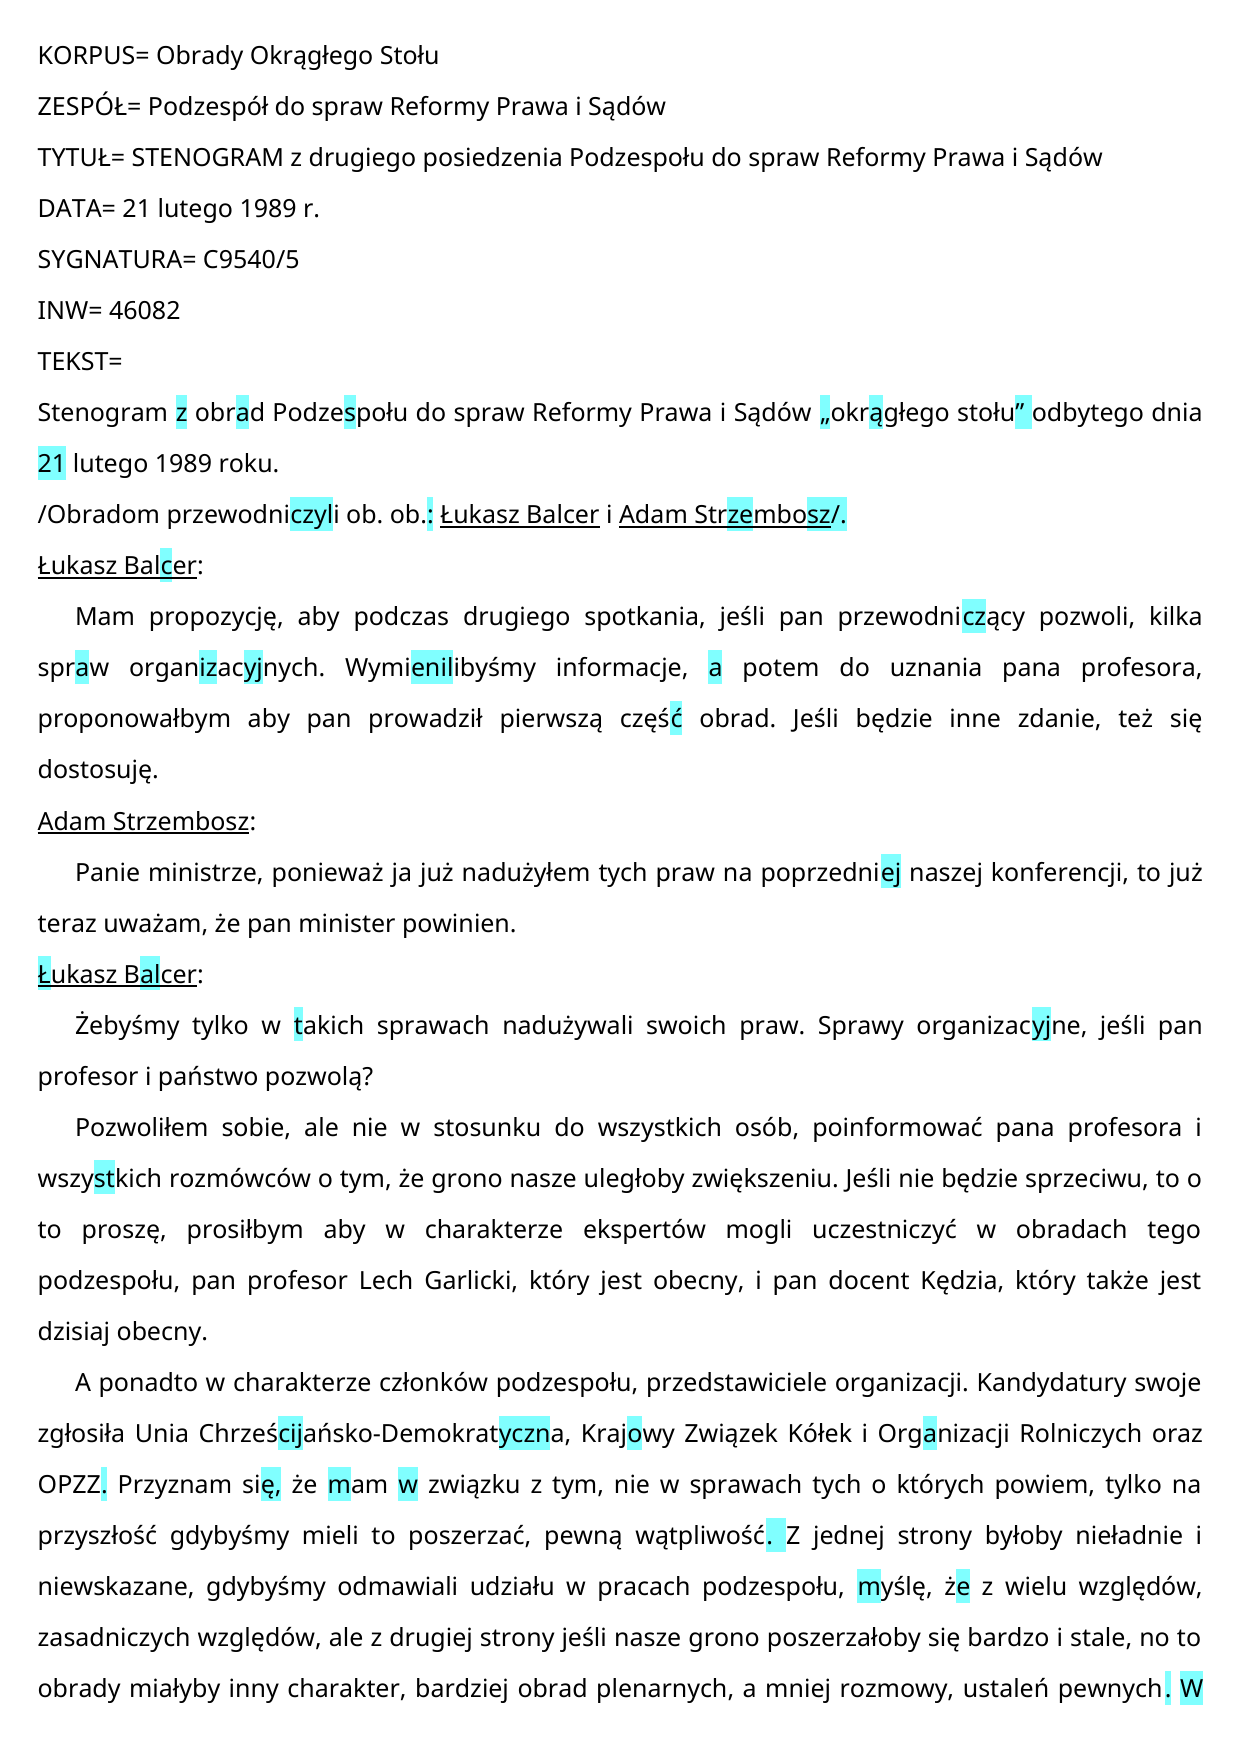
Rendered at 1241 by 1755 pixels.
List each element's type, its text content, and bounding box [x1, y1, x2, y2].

text A ponadto w charakterze członków podzespołu, przedstawiciele organizacji. Kandydatury swoje zgłosiła Unia Chrześcijańsko-Demokratyczna, Krajowy Związek Kółek i Organizacji Rolniczych oraz OPZZ. Przyznam się, że mam w związku z tym, nie w sprawach tych o których powiem, tylko na przyszłość gdybyśmy mieli to poszerzać, pewną wątpliwość. Z jednej strony byłoby nieładnie i niewskazane, gdybyśmy odmawiali udziału w pracach podzespołu, myślę, że z wielu względów, zasadniczych względów, ale z drugiej strony jeśli nasze grono poszerzałoby się bardzo i stale, no to obrady miałyby inny charakter, bardziej obrad plenarnych, a mniej rozmowy, ustaleń pewnych. W [37, 1364, 1203, 1705]
text SYGNATURA= C9540/5 [37, 242, 1203, 276]
text ZESPÓŁ= Podzespół do spraw Reformy Prawa i Sądów [37, 88, 1203, 123]
text /Obradom przewodniczyli ob. ob.: Łukasz Balcer i Adam Strzembosz/. [37, 497, 1203, 531]
text KORPUS= Obrady Okrągłego Stołu [37, 37, 1203, 72]
text Adam Strzembosz: [37, 803, 1203, 837]
text Łukasz Balcer: [37, 548, 1203, 582]
text TYTUŁ= STENOGRAM z drugiego posiedzenia Podzespołu do spraw Reformy Prawa i Sądów [37, 139, 1203, 174]
text Mam propozycję, aby podczas drugiego spotkania, jeśli pan przewodniczący pozwoli, kilka spraw organizacyjnych. Wymienilibyśmy informacje, a potem do uznania pana profesora, proponowałbym aby pan prowadził pierwszą część obrad. Jeśli będzie inne zdanie, też się dostosuję. [37, 599, 1203, 786]
text Żebyśmy tylko w takich sprawach nadużywali swoich praw. Sprawy organizacyjne, jeśli pan profesor i państwo pozwolą? [37, 1007, 1203, 1092]
text Panie ministrze, ponieważ ja już nadużyłem tych praw na poprzedniej naszej konferencji, to już teraz uważam, że pan minister powinien. [37, 854, 1203, 939]
text Łukasz Balcer: [37, 956, 1203, 990]
text TEKST= [37, 344, 1203, 378]
text DATA= 21 lutego 1989 r. [37, 191, 1203, 225]
text Pozwoliłem sobie, ale nie w stosunku do wszystkich osób, poinformować pana profesora i wszystkich rozmówców o tym, że grono nasze uległoby zwiększeniu. Jeśli nie będzie sprzeciwu, to o to proszę, prosiłbym aby w charakterze ekspertów mogli uczestniczyć w obradach tego podzespołu, pan profesor Lech Garlicki, który jest obecny, i pan docent Kędzia, który także jest dzisiaj obecny. [37, 1109, 1203, 1348]
text INW= 46082 [37, 293, 1203, 327]
text Stenogram z obrad Podzespołu do spraw Reformy Prawa i Sądów „okrągłego stołu” odbytego dnia 21 lutego 1989 roku. [37, 395, 1203, 480]
